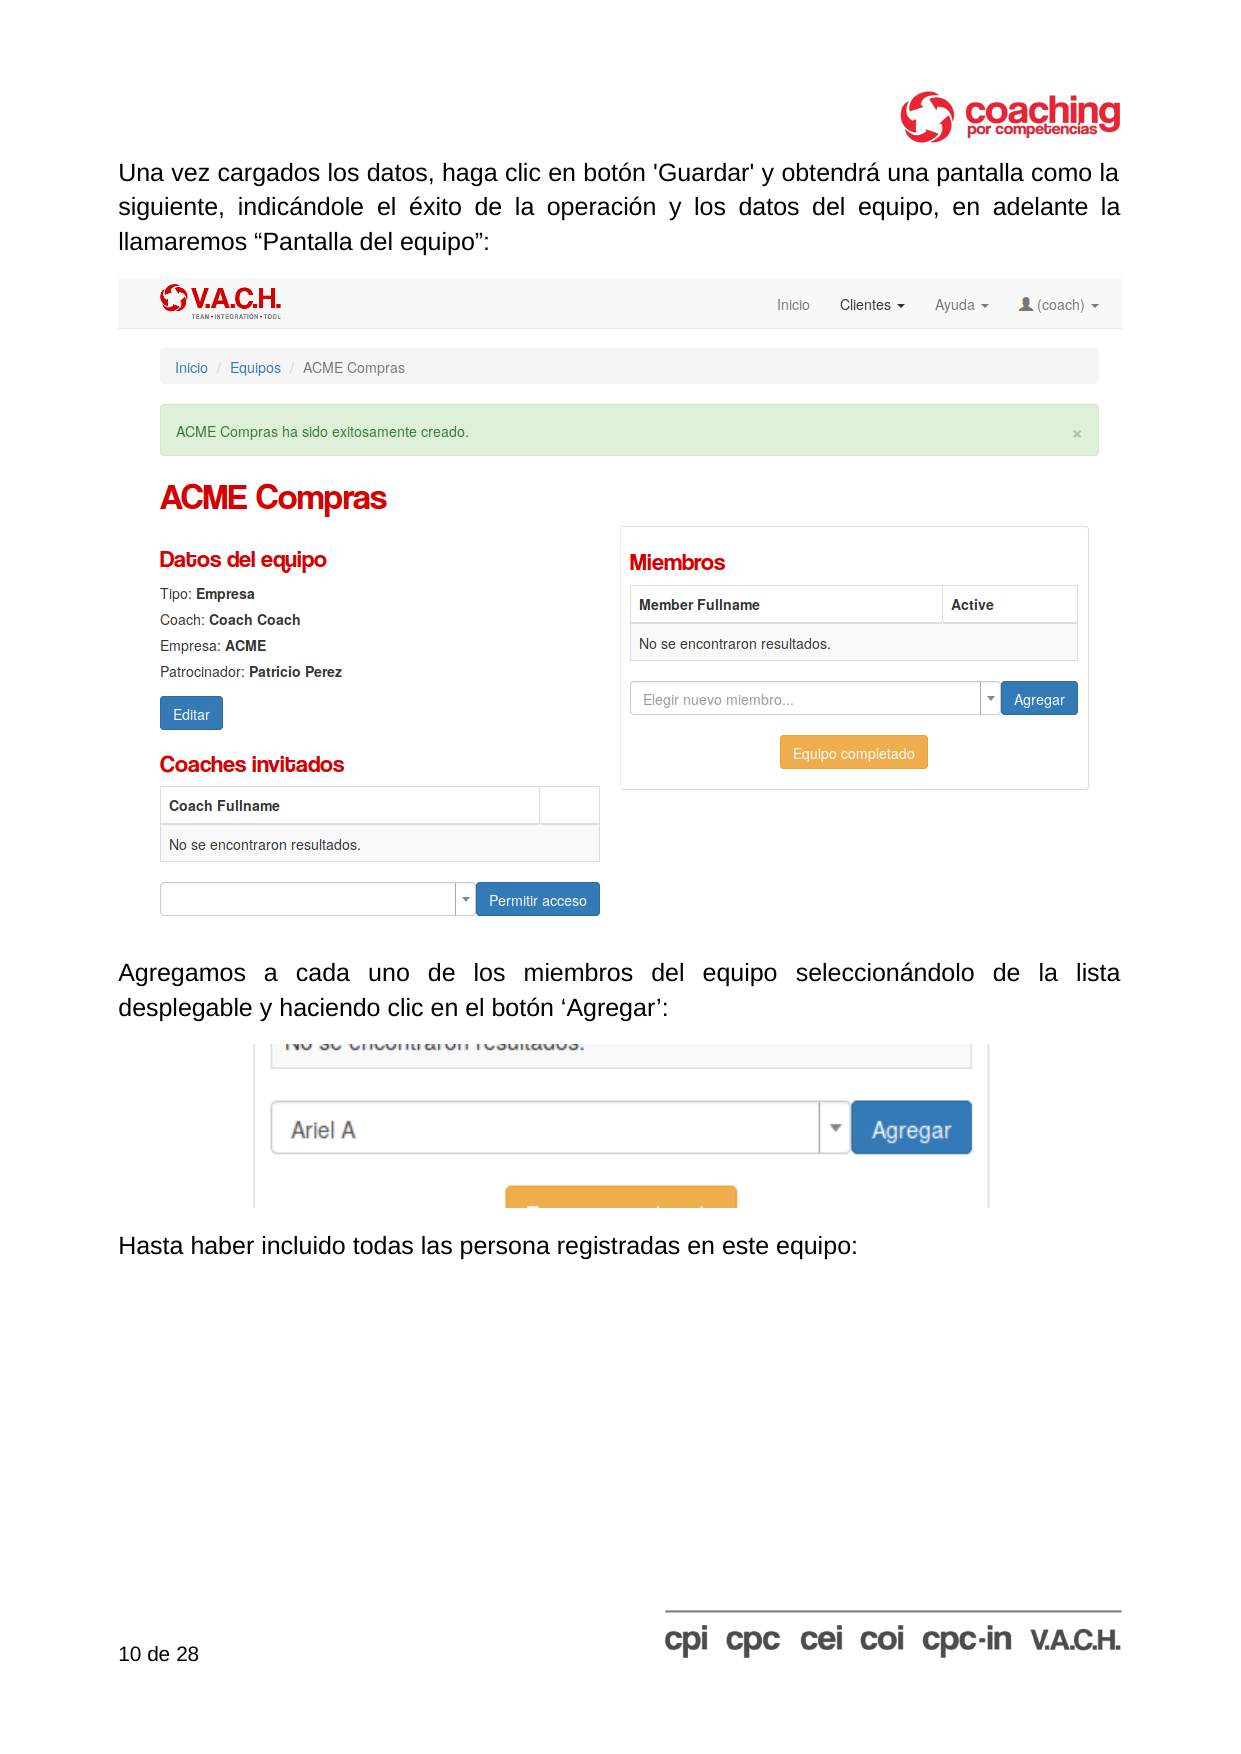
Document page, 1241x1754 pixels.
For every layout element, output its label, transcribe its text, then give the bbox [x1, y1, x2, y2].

picture [661, 1609, 1123, 1661]
picture [897, 88, 1123, 146]
text Una vez cargados los datos, haga clic en botón 'Guardar' y obtendrá una pantalla como la siguiente, indicándole el éxito de la operación y los datos del equipo, en adelante la llamaremos “Pantalla del equipo”: [118, 158, 1122, 255]
text Hasta haber incluido todas las persona registradas en este equipo: [118, 1231, 1122, 1259]
text Agregamos a cada uno de los miembros del equipo seleccionándolo de la lista desplegable y haciendo clic en el botón ‘Agregar’: [118, 958, 1122, 1021]
picture [238, 1044, 1002, 1208]
picture [118, 278, 1123, 935]
